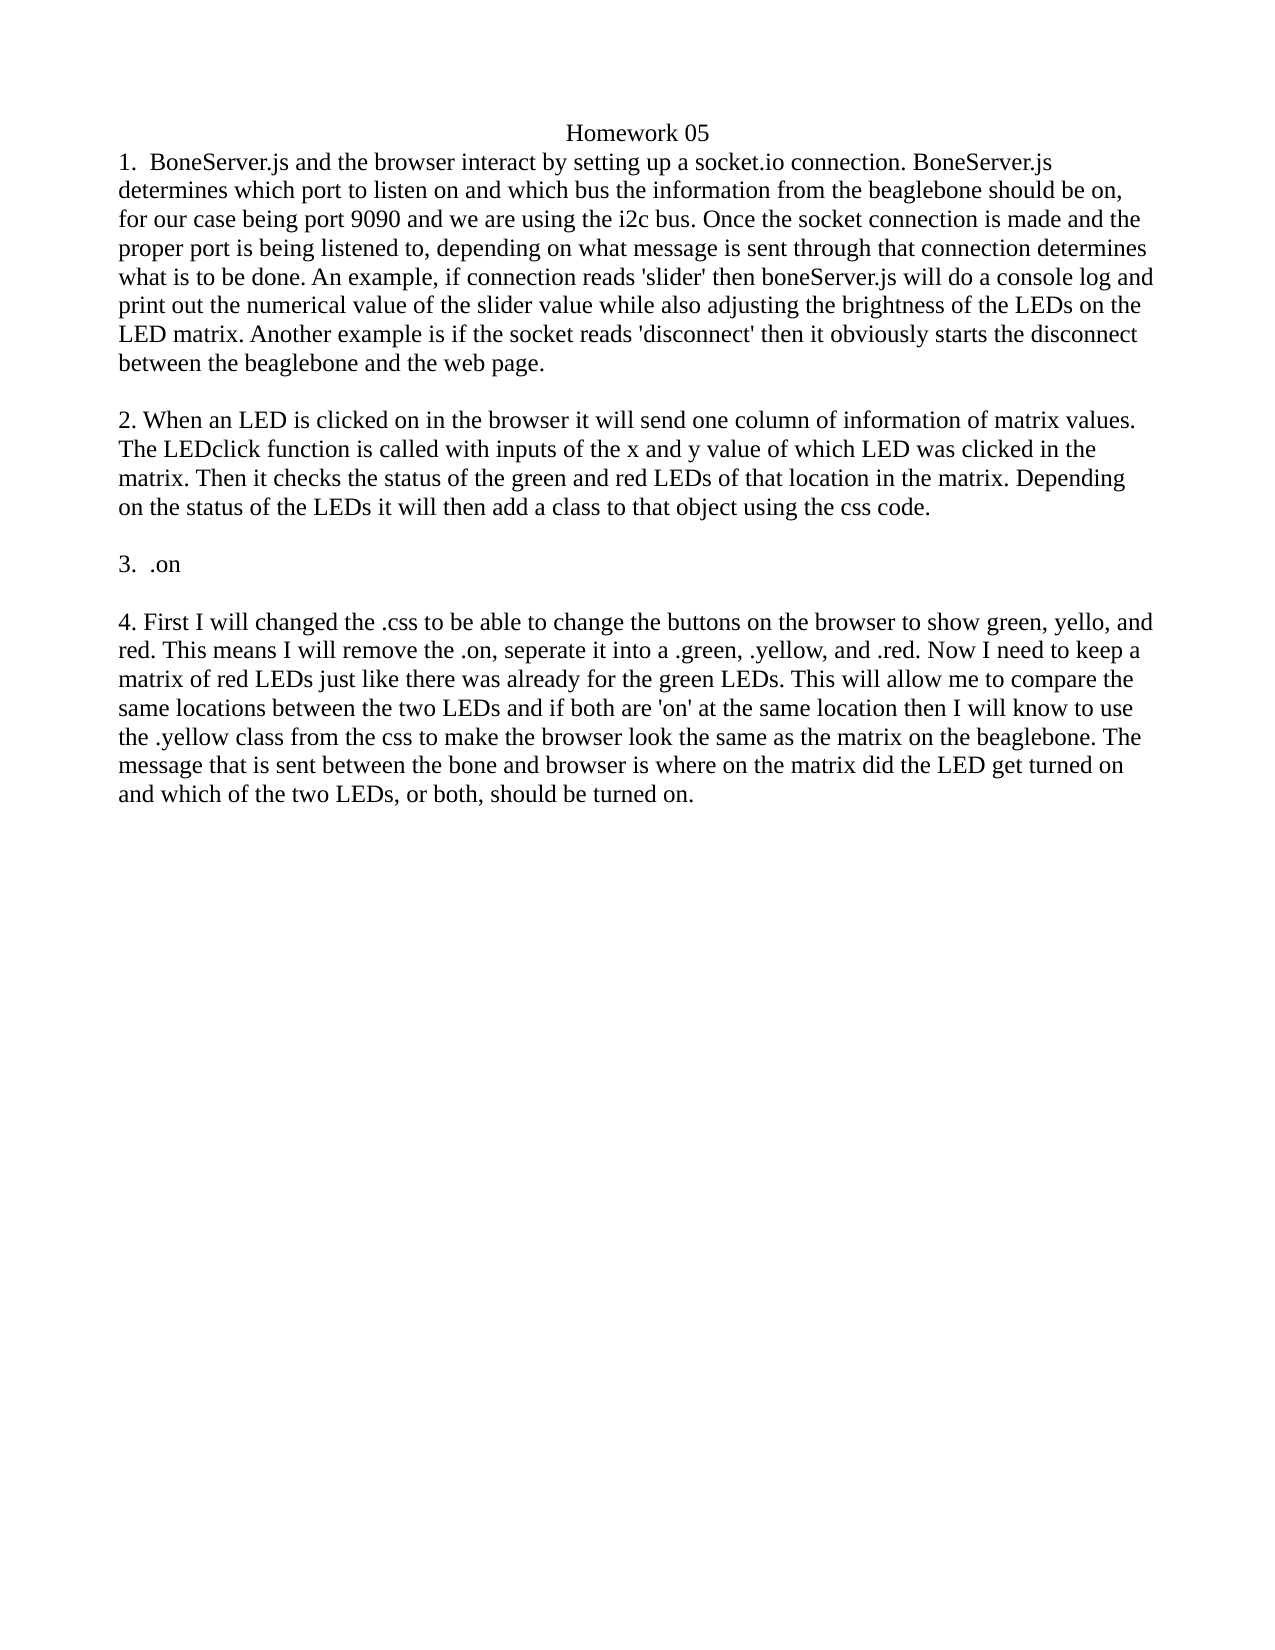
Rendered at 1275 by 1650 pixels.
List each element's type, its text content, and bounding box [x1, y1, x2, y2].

text 1. BoneServer.js and the browser interact by setting up a socket.io connection. BoneServer.js determines which port to listen on and which bus the information from the beaglebone should be on, for our case being port 9090 and we are using the i2c bus. Once the socket connection is made and the proper port is being listened to, depending on what message is sent through that connection determines what is to be done. An example, if connection reads 'slider' then boneServer.js will do a console log and print out the numerical value of the slider value while also adjusting the brightness of the LEDs on the LED matrix. Another example is if the socket reads 'disconnect' then it obviously starts the disconnect between the beaglebone and the web page. [118, 147, 1157, 377]
text Homework 05 [118, 118, 1157, 147]
text 2. When an LED is clicked on in the browser it will send one column of information of matrix values. The LEDclick function is called with inputs of the x and y value of which LED was clicked in the matrix. Then it checks the status of the green and red LEDs of that location in the matrix. Depending on the status of the LEDs it will then add a class to that object using the css code. [118, 406, 1157, 521]
text 3. .on [118, 549, 1157, 578]
text 4. First I will changed the .css to be able to change the buttons on the browser to show green, yello, and red. This means I will remove the .on, seperate it into a .green, .yellow, and .red. Now I need to keep a matrix of red LEDs just like there was already for the green LEDs. This will allow me to compare the same locations between the two LEDs and if both are 'on' at the same location then I will know to use the .yellow class from the css to make the browser look the same as the matrix on the beaglebone. The message that is sent between the bone and browser is where on the matrix did the LED get turned on and which of the two LEDs, or both, should be turned on. [118, 607, 1157, 808]
